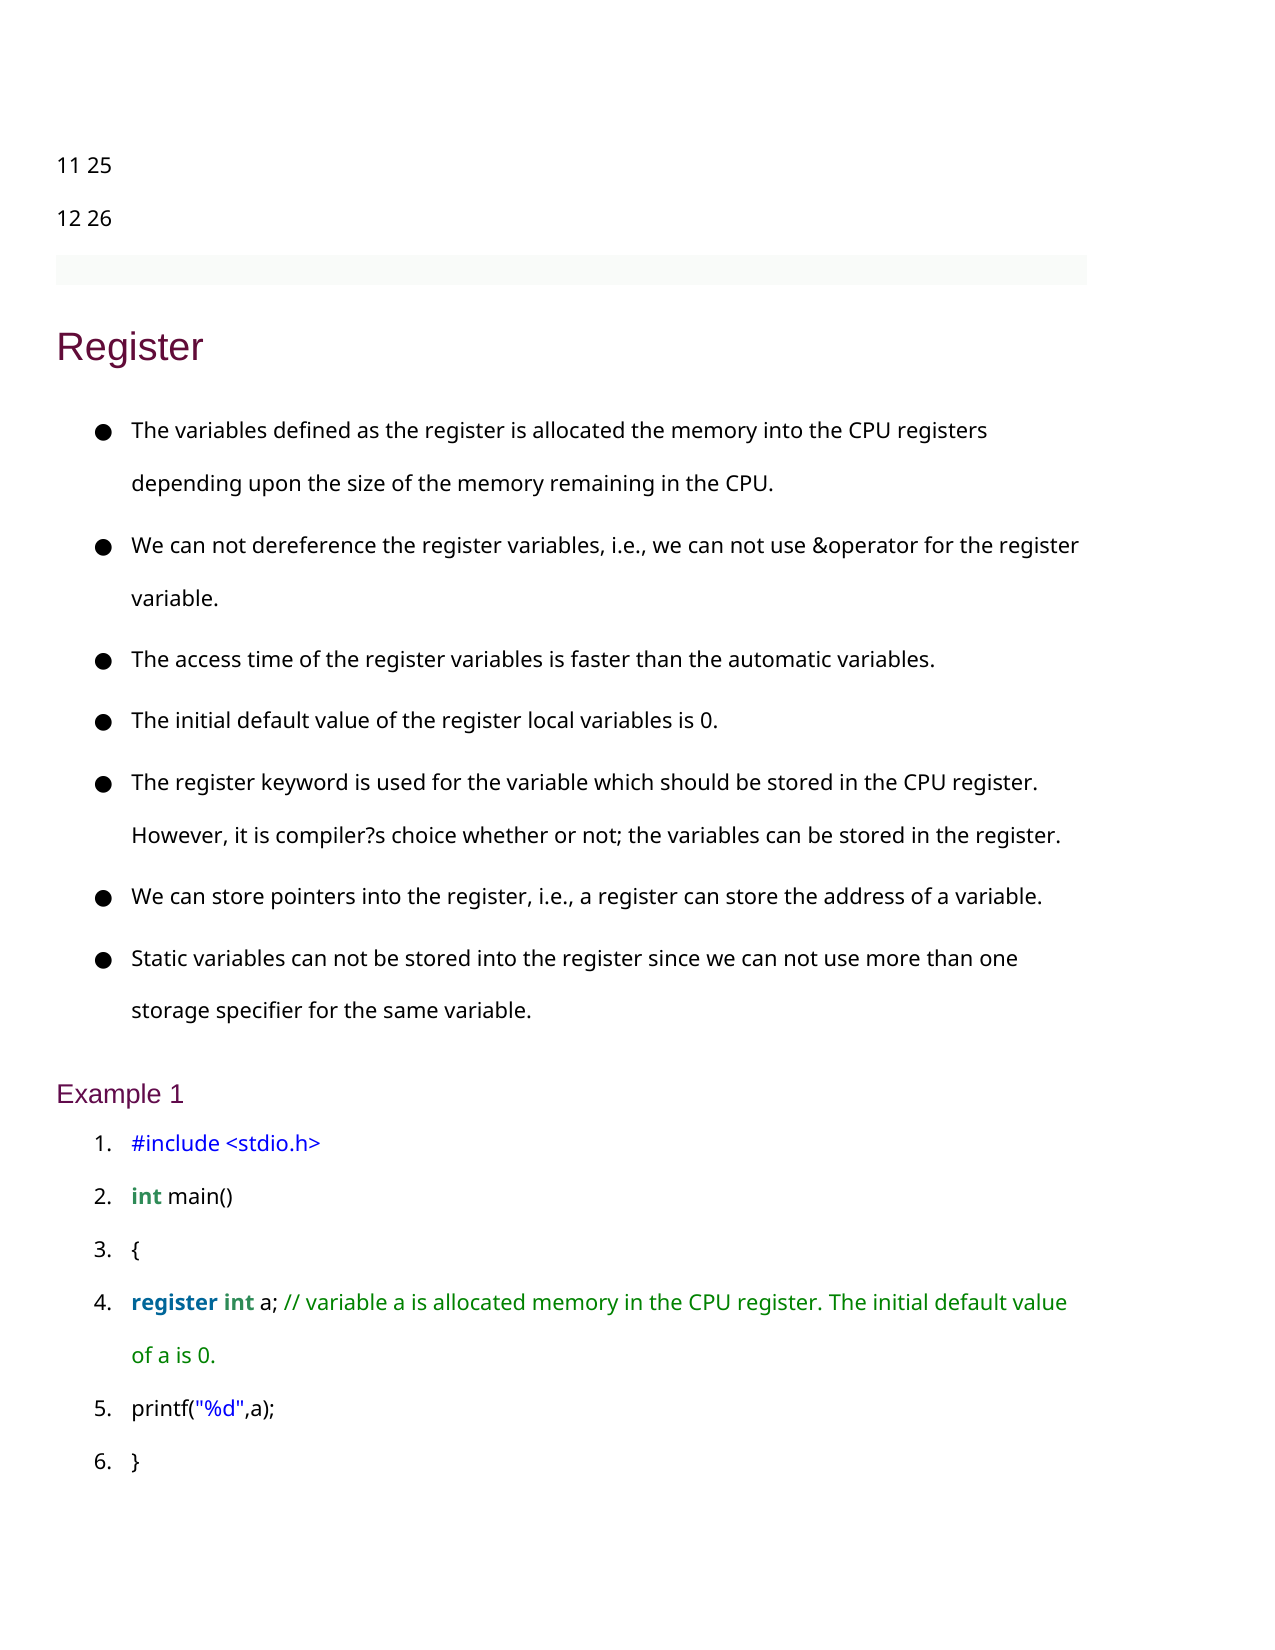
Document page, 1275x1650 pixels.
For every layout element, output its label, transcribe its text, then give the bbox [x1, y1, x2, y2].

subtitle Register [56, 323, 1087, 368]
list We can store pointers into the register, i.e., a register can store the address of a variable. [94, 877, 1092, 915]
list } [94, 1446, 1092, 1476]
list The initial default value of the register local variables is 0. [94, 701, 1092, 739]
list int main() [94, 1181, 1092, 1211]
list The variables defined as the register is allocated the memory into the CPU registers depending upon the size of the memory remaining in the CPU. [94, 411, 1092, 502]
list printf("%d",a); [94, 1393, 1092, 1423]
list #include <stdio.h> [94, 1128, 1092, 1157]
list Static variables can not be stored into the register since we can not use more than one storage specifier for the same variable. [94, 938, 1092, 1029]
list { [94, 1234, 1092, 1263]
list The access time of the register variables is faster than the automatic variables. [94, 640, 1092, 678]
subtitle Example 1 [56, 1078, 1087, 1109]
list register int a; // variable a is allocated memory in the CPU register. The initial default value of a is 0. [94, 1287, 1092, 1369]
text 12 26 [56, 203, 1087, 232]
list We can not dereference the register variables, i.e., we can not use &operator for the register variable. [94, 526, 1092, 617]
list The register keyword is used for the variable which should be stored in the CPU register. However, it is compiler?s choice whether or not; the variables can be stored in the register. [94, 763, 1092, 854]
text 11 25 [56, 150, 1087, 180]
